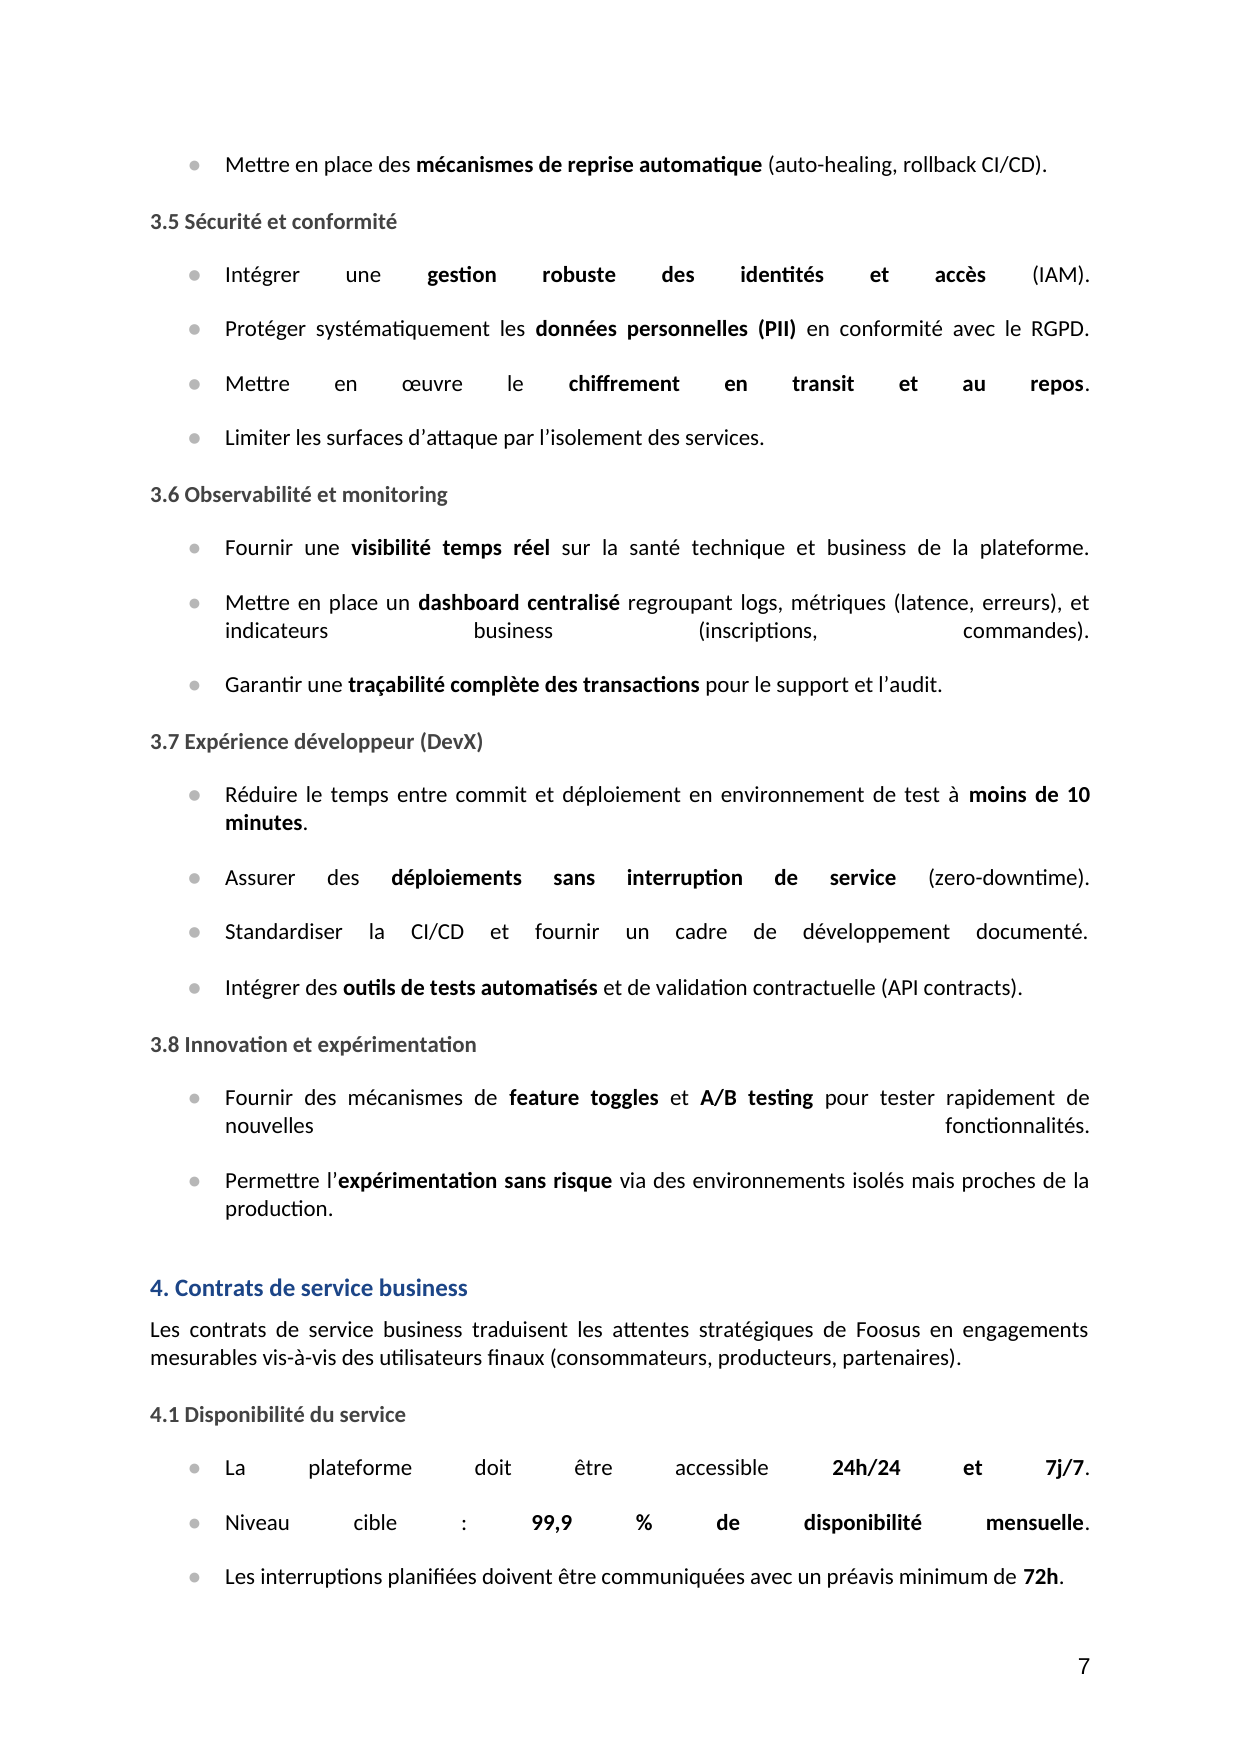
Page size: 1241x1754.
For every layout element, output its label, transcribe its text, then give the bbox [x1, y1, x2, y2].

list Protéger systématiquement les données personnelles (PII) en conformité avec le RGPD. [187, 314, 1090, 369]
subtitle 3.6 Observabilité et monitoring [150, 481, 1090, 508]
list Assurer des déploiements sans interruption de service (zero-downtime). [187, 863, 1090, 917]
list Intégrer des outils de tests automatisés et de validation contractuelle (API contracts). [187, 973, 1090, 1001]
subtitle 4. Contrats de service business [150, 1272, 1090, 1302]
list Permettre l’expérimentation sans risque via des environnements isolés mais proches de la production. [187, 1166, 1090, 1222]
list Mettre en place un dashboard centralisé regroupant logs, métriques (latence, erreurs), et indicateurs business (inscriptions, commandes). [187, 588, 1090, 670]
list Mettre en place des mécanismes de reprise automatique (auto-healing, rollback CI/CD). [187, 150, 1090, 178]
list Mettre en œuvre le chiffrement en transit et au repos. [187, 369, 1090, 423]
list Fournir une visibilité temps réel sur la santé technique et business de la plateforme. [187, 533, 1090, 588]
subtitle 3.7 Expérience développeur (DevX) [150, 727, 1090, 756]
list Intégrer une gestion robuste des identités et accès (IAM). [187, 260, 1090, 314]
list Limiter les surfaces d’attaque par l’isolement des services. [187, 423, 1090, 451]
list La plateforme doit être accessible 24h/24 et 7j/7. [187, 1453, 1090, 1508]
subtitle 4.1 Disponibilité du service [150, 1400, 1090, 1428]
subtitle 3.5 Sécurité et conformité [150, 207, 1090, 235]
list Réduire le temps entre commit et déploiement en environnement de test à moins de 10 minutes. [187, 781, 1090, 863]
list Garantir une traçabilité complète des transactions pour le support et l’audit. [187, 670, 1090, 698]
subtitle 3.8 Innovation et expérimentation [150, 1031, 1090, 1058]
list Standardiser la CI/CD et fournir un cadre de développement documenté. [187, 917, 1090, 973]
text Les contrats de service business traduisent les attentes stratégiques de Foosus en engagements mesurables vis-à-vis des utilisateurs finaux (consommateurs, producteurs, partenaires). [150, 1315, 1090, 1371]
list Les interruptions planifiées doivent être communiquées avec un préavis minimum de 72h. [187, 1562, 1090, 1590]
list Niveau cible : 99,9 % de disponibilité mensuelle. [187, 1508, 1090, 1562]
list Fournir des mécanismes de feature toggles et A/B testing pour tester rapidement de nouvelles fonctionnalités. [187, 1083, 1090, 1166]
